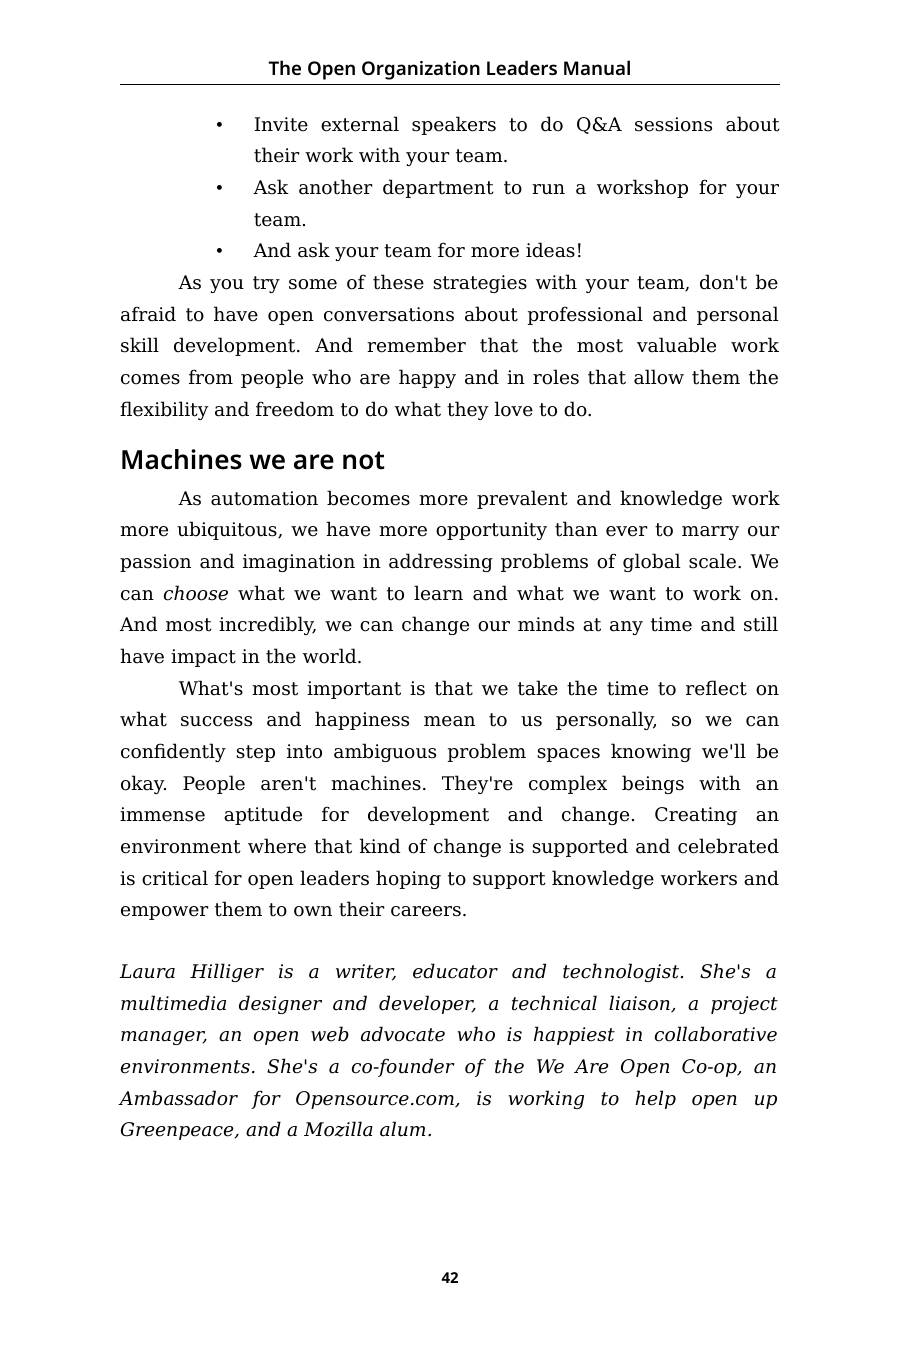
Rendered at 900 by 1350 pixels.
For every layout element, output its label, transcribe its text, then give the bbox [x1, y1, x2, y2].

list Ask another department to run a workshop for your team. [216, 177, 780, 231]
subtitle Machines we are not [120, 446, 780, 476]
text As automation becomes more prevalent and knowledge work more ubiquitous, we have more opportunity than ever to marry our passion and imagination in addressing problems of global scale. We can choose what we want to learn and what we want to work on. And most incredibly, we can change our minds at any time and still have impact in the world. [120, 488, 780, 668]
text As you try some of these strategies with your team, don't be afraid to have open conversations about professional and personal skill development. And remember that the most valuable work comes from people who are happy and in roles that allow them the flexibility and freedom to do what they love to do. [120, 272, 780, 421]
list And ask your team for more ideas! [216, 241, 780, 262]
list Invite external speakers to do Q&A sessions about their work with your team. [216, 114, 780, 167]
text Laura Hilliger is a writer, educator and technologist. She's a multimedia designer and developer, a technical liaison, a project manager, an open web advocate who is happiest in collaborative environments. She's a co-founder of the We Are Open Co-op, an Ambassador for Opensource.com, is working to help open up Greenpeace, and a Mozilla alum. [120, 961, 780, 1141]
text What's most important is that we take the time to reflect on what success and happiness mean to us personally, so we can confidently step into ambiguous problem spaces knowing we'll be okay. People aren't machines. They're complex beings with an immense aptitude for development and change. Creating an environment where that kind of change is supported and celebrated is critical for open leaders hoping to support knowledge workers and empower them to own their careers. [120, 678, 780, 921]
